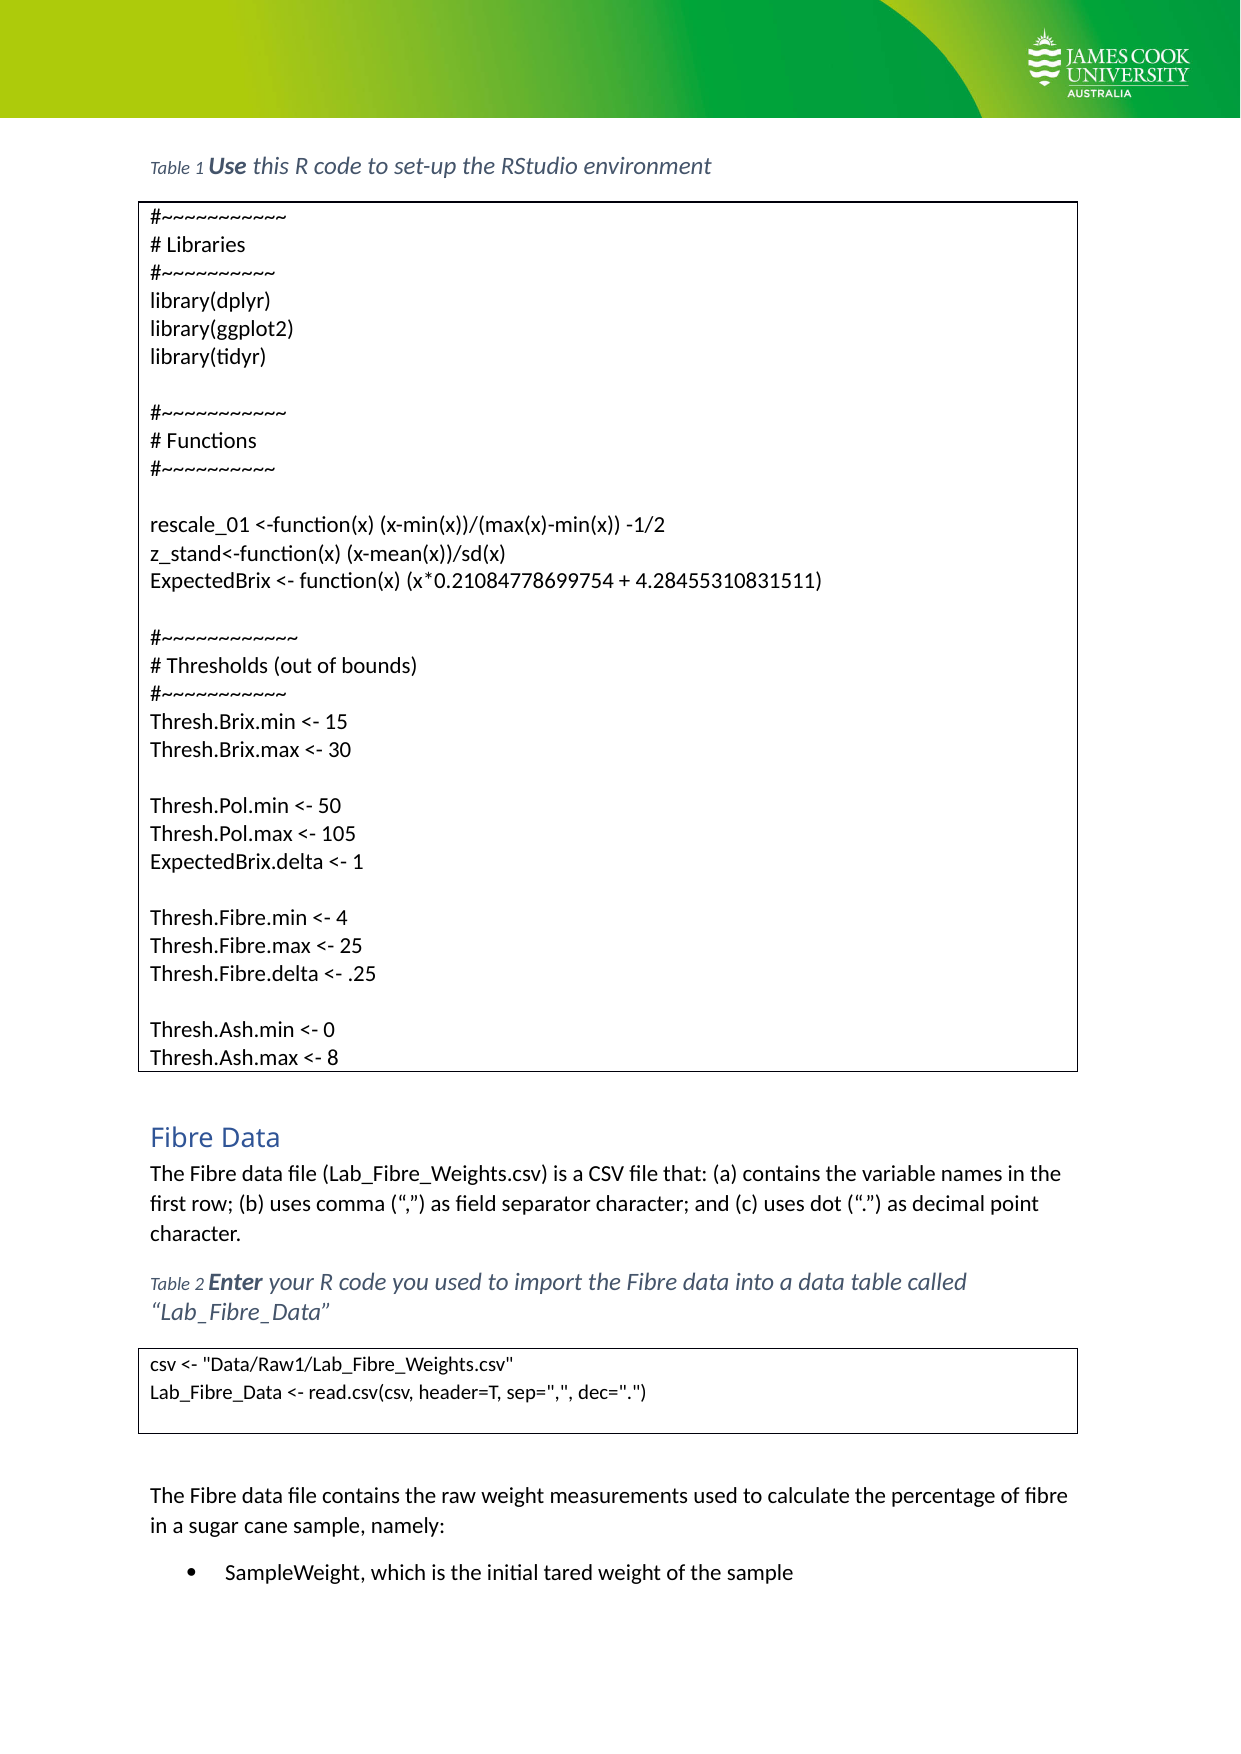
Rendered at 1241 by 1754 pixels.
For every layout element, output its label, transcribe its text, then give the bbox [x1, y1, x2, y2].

list SampleWeight, which is the initial tared weight of the sample [187, 1558, 1090, 1586]
text Table 2 Enter your R code you used to import the Fibre data into a data table called “Lab_Fibre_Data” [150, 1266, 1090, 1327]
table_header csv <- "Data/Raw1/Lab_Fibre_Weights.csv" Lab_Fibre_Data <- read.csv(csv, header=T, sep=",", dec=".") [139, 1349, 1077, 1433]
subtitle Fibre Data [150, 1119, 1090, 1156]
text The Fibre data file (Lab_Fibre_Weights.csv) is a CSV file that: (a) contains the variable names in the first row; (b) uses comma (“,”) as field separator character; and (c) uses dot (“.”) as decimal point character. [150, 1159, 1090, 1247]
table_header #~~~~~~~~~~~ # Libraries #~~~~~~~~~~ library(dplyr) library(ggplot2) library(tidyr) #~~~~~~~~~~~ # Functions #~~~~~~~~~~ rescale_01 <-function(x) (x-min(x))/(max(x)-min(x)) -1/2 z_stand<-function(x) (x-mean(x))/sd(x) ExpectedBrix <- function(x) (x*0.21084778699754 + 4.28455310831511) #~~~~~~~~~~~~ # Thresholds (out of bounds) #~~~~~~~~~~~ Thresh.Brix.min <- 15 Thresh.Brix.max <- 30 Thresh.Pol.min <- 50 Thresh.Pol.max <- 105 ExpectedBrix.delta <- 1 Thresh.Fibre.min <- 4 Thresh.Fibre.max <- 25 Thresh.Fibre.delta <- .25 Thresh.Ash.min <- 0 Thresh.Ash.max <- 8 [139, 203, 1077, 1071]
picture [0, 0, 1241, 118]
text Table 1 Use this R code to set-up the RStudio environment [150, 150, 1090, 181]
text The Fibre data file contains the raw weight measurements used to calculate the percentage of fibre in a sugar cane sample, namely: [150, 1481, 1090, 1539]
